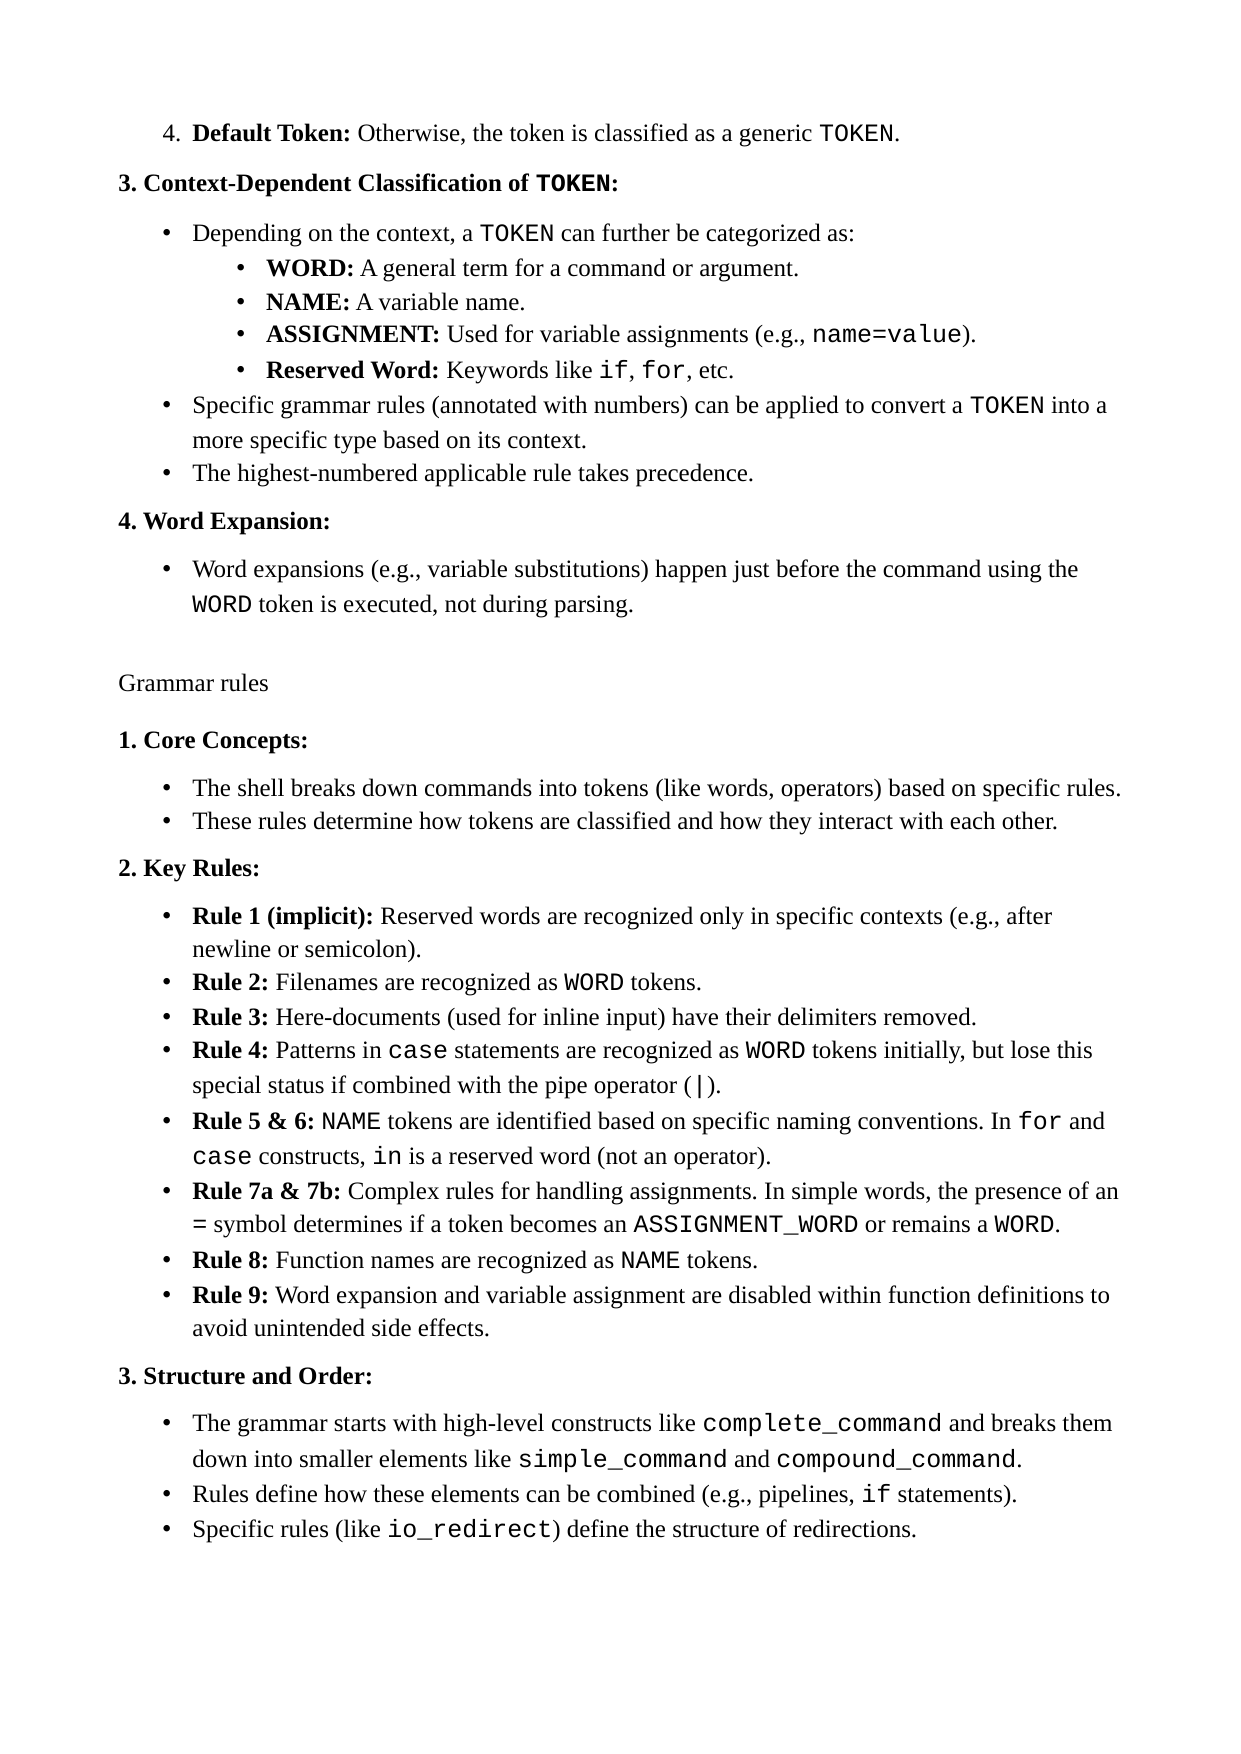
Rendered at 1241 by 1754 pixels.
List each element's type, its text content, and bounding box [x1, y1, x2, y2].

list Reserved Word: Keywords like if, for, etc. [236, 355, 1122, 386]
list Rule 8: Function names are recognized as NAME tokens. [162, 1245, 1122, 1276]
list Specific grammar rules (annotated with numbers) can be applied to convert a TOKEN into a more specific type based on its context. [162, 390, 1122, 454]
text 3. Context-Dependent Classification of TOKEN: [118, 168, 1122, 199]
list Specific rules (like io_redirect) define the structure of redirections. [162, 1514, 1122, 1545]
text 4. Word Expansion: [118, 506, 1122, 535]
list The highest-numbered applicable rule takes precedence. [162, 458, 1122, 487]
list Rule 4: Patterns in case statements are recognized as WORD tokens initially, but lose this special status if combined with the pipe operator (|). [162, 1035, 1122, 1101]
text 3. Structure and Order: [118, 1361, 1122, 1390]
list Rule 5 & 6: NAME tokens are identified based on specific naming conventions. In for and case constructs, in is a reserved word (not an operator). [162, 1106, 1122, 1172]
text Grammar rules [118, 668, 1122, 696]
list NAME: A variable name. [236, 287, 1122, 315]
list The shell breaks down commands into tokens (like words, operators) based on specific rules. [162, 773, 1122, 801]
list ASSIGNMENT: Used for variable assignments (e.g., name=value). [236, 319, 1122, 350]
list These rules determine how tokens are classified and how they interact with each other. [162, 806, 1122, 834]
text 1. Core Concepts: [118, 725, 1122, 754]
list Default Token: Otherwise, the token is classified as a generic TOKEN. [162, 118, 1122, 149]
list Word expansions (e.g., variable substitutions) happen just before the command using the WORD token is executed, not during parsing. [162, 554, 1122, 620]
list Rules define how these elements can be combined (e.g., pipelines, if statements). [162, 1479, 1122, 1510]
list Rule 1 (implicit): Reserved words are recognized only in specific contexts (e.g., after newline or semicolon). [162, 901, 1122, 963]
list Rule 9: Word expansion and variable assignment are disabled within function definitions to avoid unintended side effects. [162, 1280, 1122, 1342]
list Depending on the context, a TOKEN can further be categorized as: [162, 218, 1122, 249]
list Rule 3: Here-documents (used for inline input) have their delimiters removed. [162, 1002, 1122, 1031]
text 2. Key Rules: [118, 853, 1122, 882]
list The grammar starts with high-level constructs like complete_command and breaks them down into smaller elements like simple_command and compound_command. [162, 1408, 1122, 1474]
list Rule 7a & 7b: Complex rules for handling assignments. In simple words, the presence of an = symbol determines if a token becomes an ASSIGNMENT_WORD or remains a WORD. [162, 1176, 1122, 1240]
list WORD: A general term for a command or argument. [236, 253, 1122, 282]
list Rule 2: Filenames are recognized as WORD tokens. [162, 967, 1122, 998]
